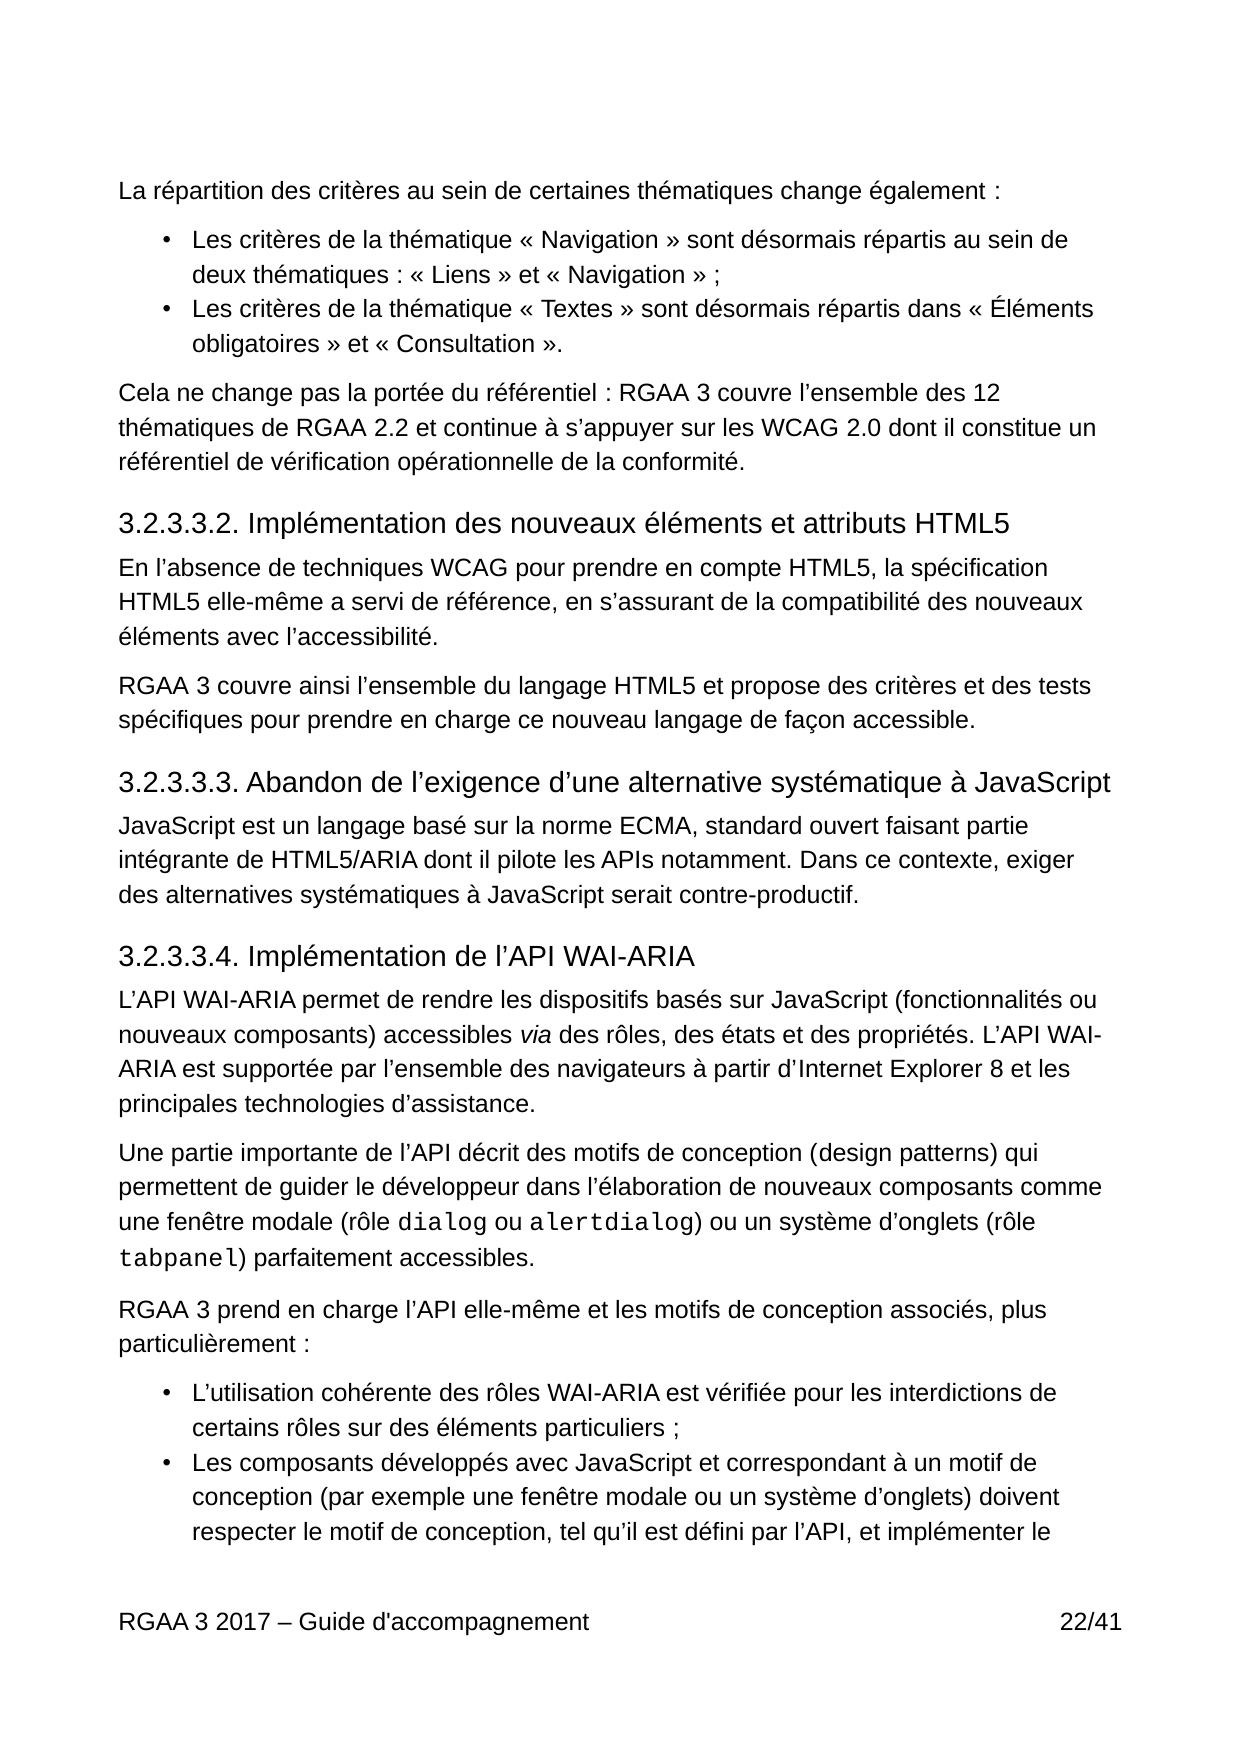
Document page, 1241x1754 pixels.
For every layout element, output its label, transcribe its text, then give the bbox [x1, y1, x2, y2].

text Cela ne change pas la portée du référentiel : RGAA 3 couvre l’ensemble des 12 thématiques de RGAA 2.2 et continue à s’appuyer sur les WCAG 2.0 dont il constitue un référentiel de vérification opérationnelle de la conformité. [118, 378, 1122, 476]
list L’utilisation cohérente des rôles WAI-ARIA est vérifiée pour les interdictions de certains rôles sur des éléments particuliers ; [162, 1378, 1122, 1442]
subtitle 3.2.3.3.4. Implémentation de l’API WAI-ARIA [118, 939, 1122, 973]
text La répartition des critères au sein de certaines thématiques change également : [118, 176, 1122, 205]
list Les composants développés avec JavaScript et correspondant à un motif de conception (par exemple une fenêtre modale ou un système d’onglets) doivent respecter le motif de conception, tel qu’il est défini par l’API, et implémenter le [162, 1447, 1122, 1545]
text Une partie importante de l’API décrit des motifs de conception (design patterns) qui permettent de guider le développeur dans l’élaboration de nouveaux composants comme une fenêtre modale (rôle dialog ou alertdialog) ou un système d’onglets (rôle tabpanel) parfaitement accessibles. [118, 1138, 1122, 1274]
text L’API WAI-ARIA permet de rendre les dispositifs basés sur JavaScript (fonctionnalités ou nouveaux composants) accessibles via des rôles, des états et des propriétés. L’API WAI-ARIA est supportée par l’ensemble des navigateurs à partir d’Internet Explorer 8 et les principales technologies d’assistance. [118, 985, 1122, 1117]
text JavaScript est un langage basé sur la norme ECMA, standard ouvert faisant partie intégrante de HTML5/ARIA dont il pilote les APIs notamment. Dans ce contexte, exiger des alternatives systématiques à JavaScript serait contre-productif. [118, 811, 1122, 908]
list Les critères de la thématique « Textes » sont désormais répartis dans « Éléments obligatoires » et « Consultation ». [162, 294, 1122, 358]
text RGAA 3 prend en charge l’API elle-même et les motifs de conception associés, plus particulièrement : [118, 1295, 1122, 1358]
text En l’absence de techniques WCAG pour prendre en compte HTML5, la spécification HTML5 elle-même a servi de référence, en s’assurant de la compatibilité des nouveaux éléments avec l’accessibilité. [118, 553, 1122, 650]
subtitle 3.2.3.3.2. Implémentation des nouveaux éléments et attributs HTML5 [118, 507, 1122, 540]
text RGAA 3 couvre ainsi l’ensemble du langage HTML5 et propose des critères et des tests spécifiques pour prendre en charge ce nouveau langage de façon accessible. [118, 671, 1122, 734]
subtitle 3.2.3.3.3. Abandon de l’exigence d’une alternative systématique à JavaScript [118, 764, 1122, 798]
list Les critères de la thématique « Navigation » sont désormais répartis au sein de deux thématiques : « Liens » et « Navigation » ; [162, 225, 1122, 289]
